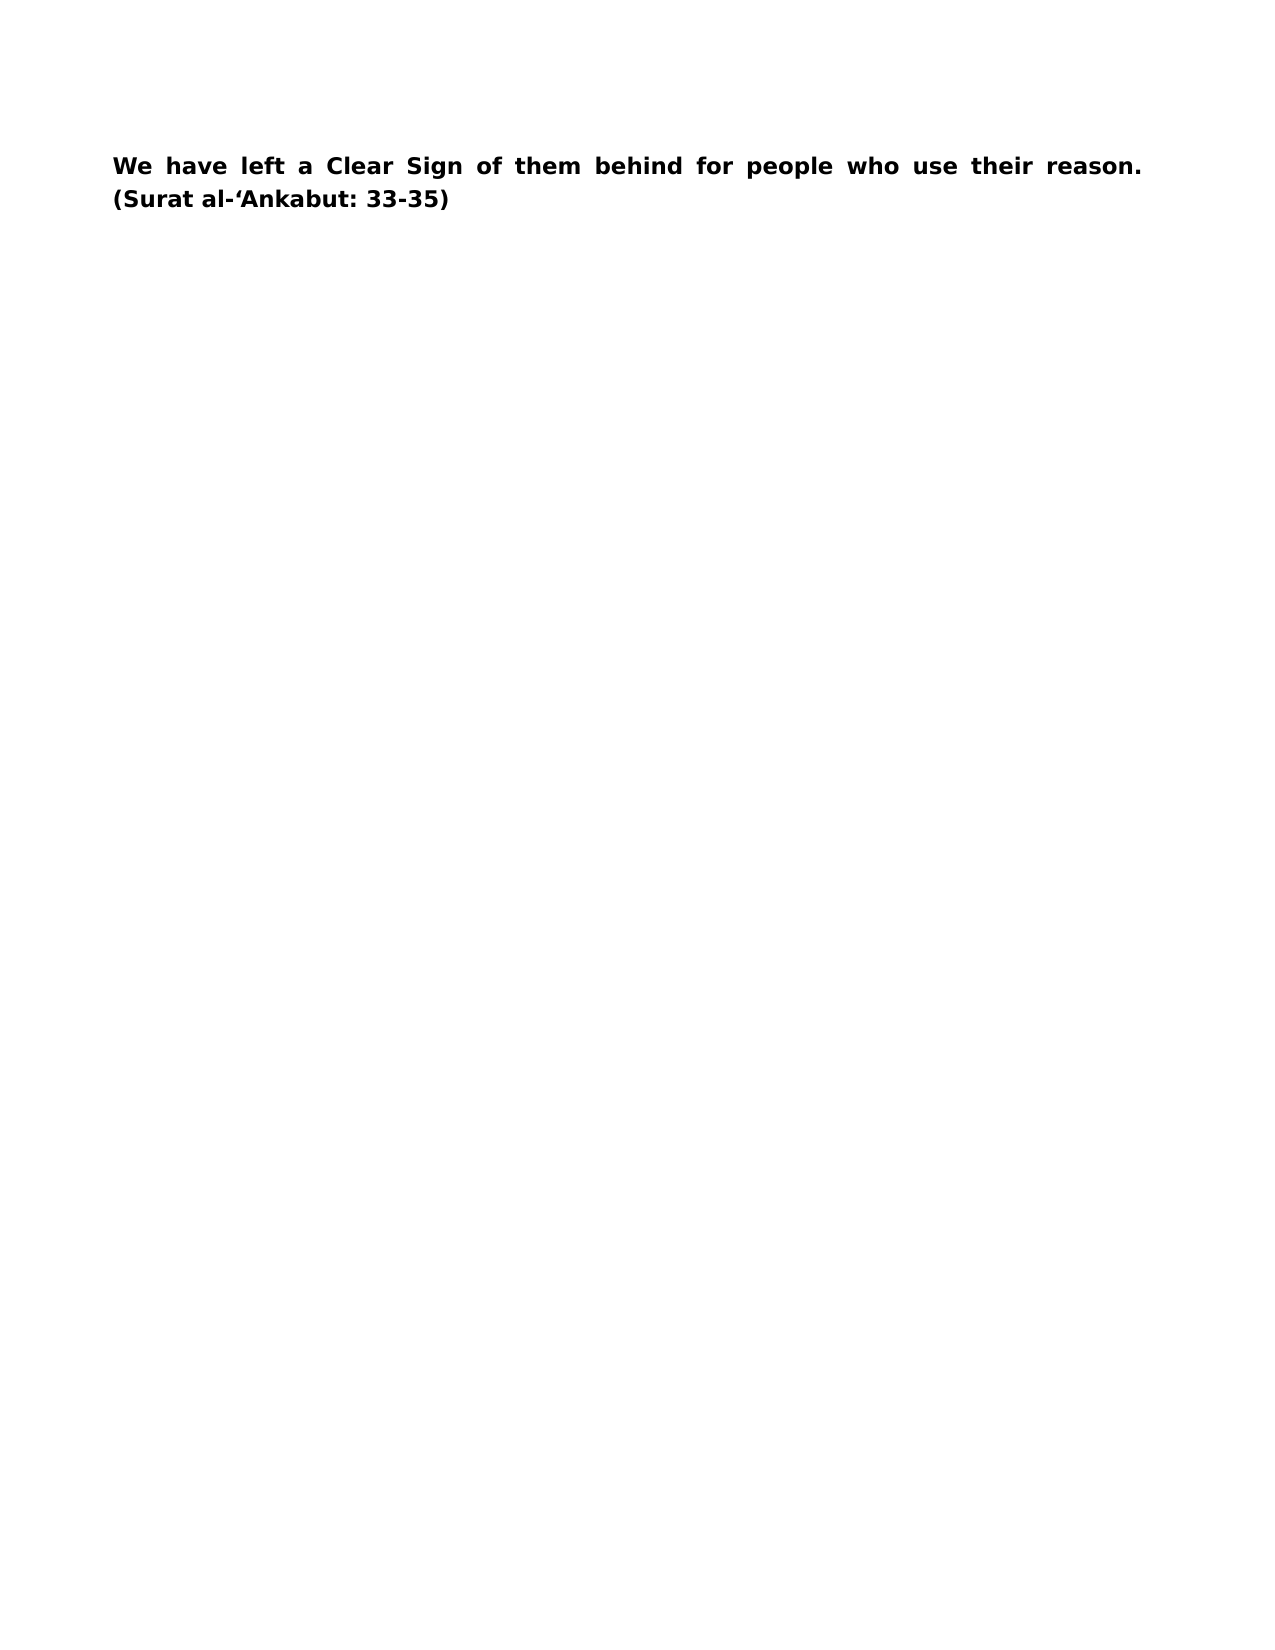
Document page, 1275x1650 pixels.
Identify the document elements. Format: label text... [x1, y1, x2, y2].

text We have left a Clear Sign of them behind for people who use their reason. (Surat al-‘Ankabut: 33-35) [112, 148, 1145, 214]
